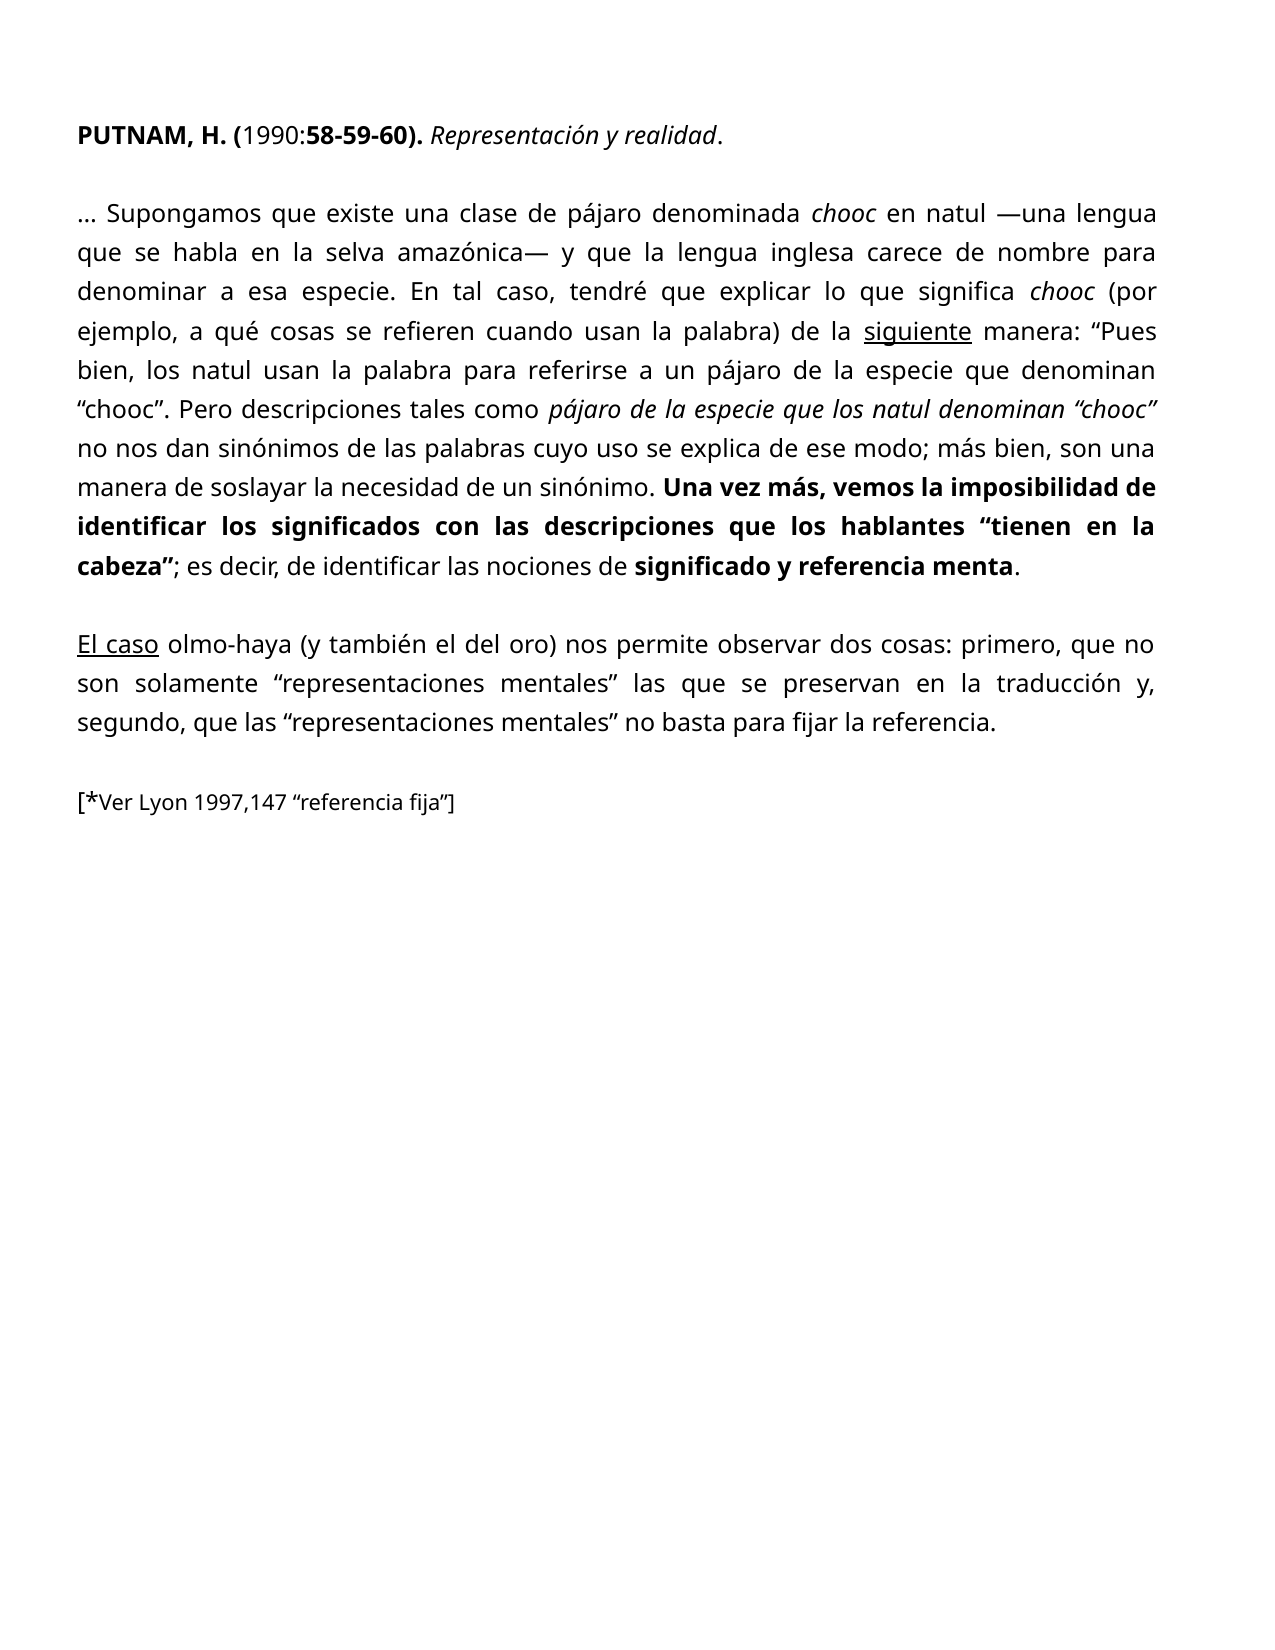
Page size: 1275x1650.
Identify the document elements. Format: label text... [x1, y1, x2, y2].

text El caso olmo-haya (y también el del oro) nos permite observar dos cosas: primero, que no son solamente “representaciones mentales” las que se preservan en la traducción y, segundo, que las “representaciones mentales” no basta para fijar la referencia. [77, 626, 1157, 739]
text [*Ver Lyon 1997,147 “referencia fija”] [77, 783, 1157, 817]
text … Supongamos que existe una clase de pájaro denominada chooc en natul —una lengua que se habla en la selva amazónica— y que la lengua inglesa carece de nombre para denominar a esa especie. En tal caso, tendré que explicar lo que significa chooc (por ejemplo, a qué cosas se refieren cuando usan la palabra) de la siguiente manera: “Pues bien, los natul usan la palabra para referirse a un pájaro de la especie que denominan “chooc”. Pero descripciones tales como pájaro de la especie que los natul denominan “chooc” no nos dan sinónimos de las palabras cuyo uso se explica de ese modo; más bien, son una manera de soslayar la necesidad de un sinónimo. Una vez más, vemos la imposibilidad de identificar los significados con las descripciones que los hablantes “tienen en la cabeza”; es decir, de identificar las nociones de significado y referencia menta. [77, 196, 1157, 582]
text PUTNAM, H. (1990:58-59-60). Representación y realidad. [77, 117, 1157, 151]
